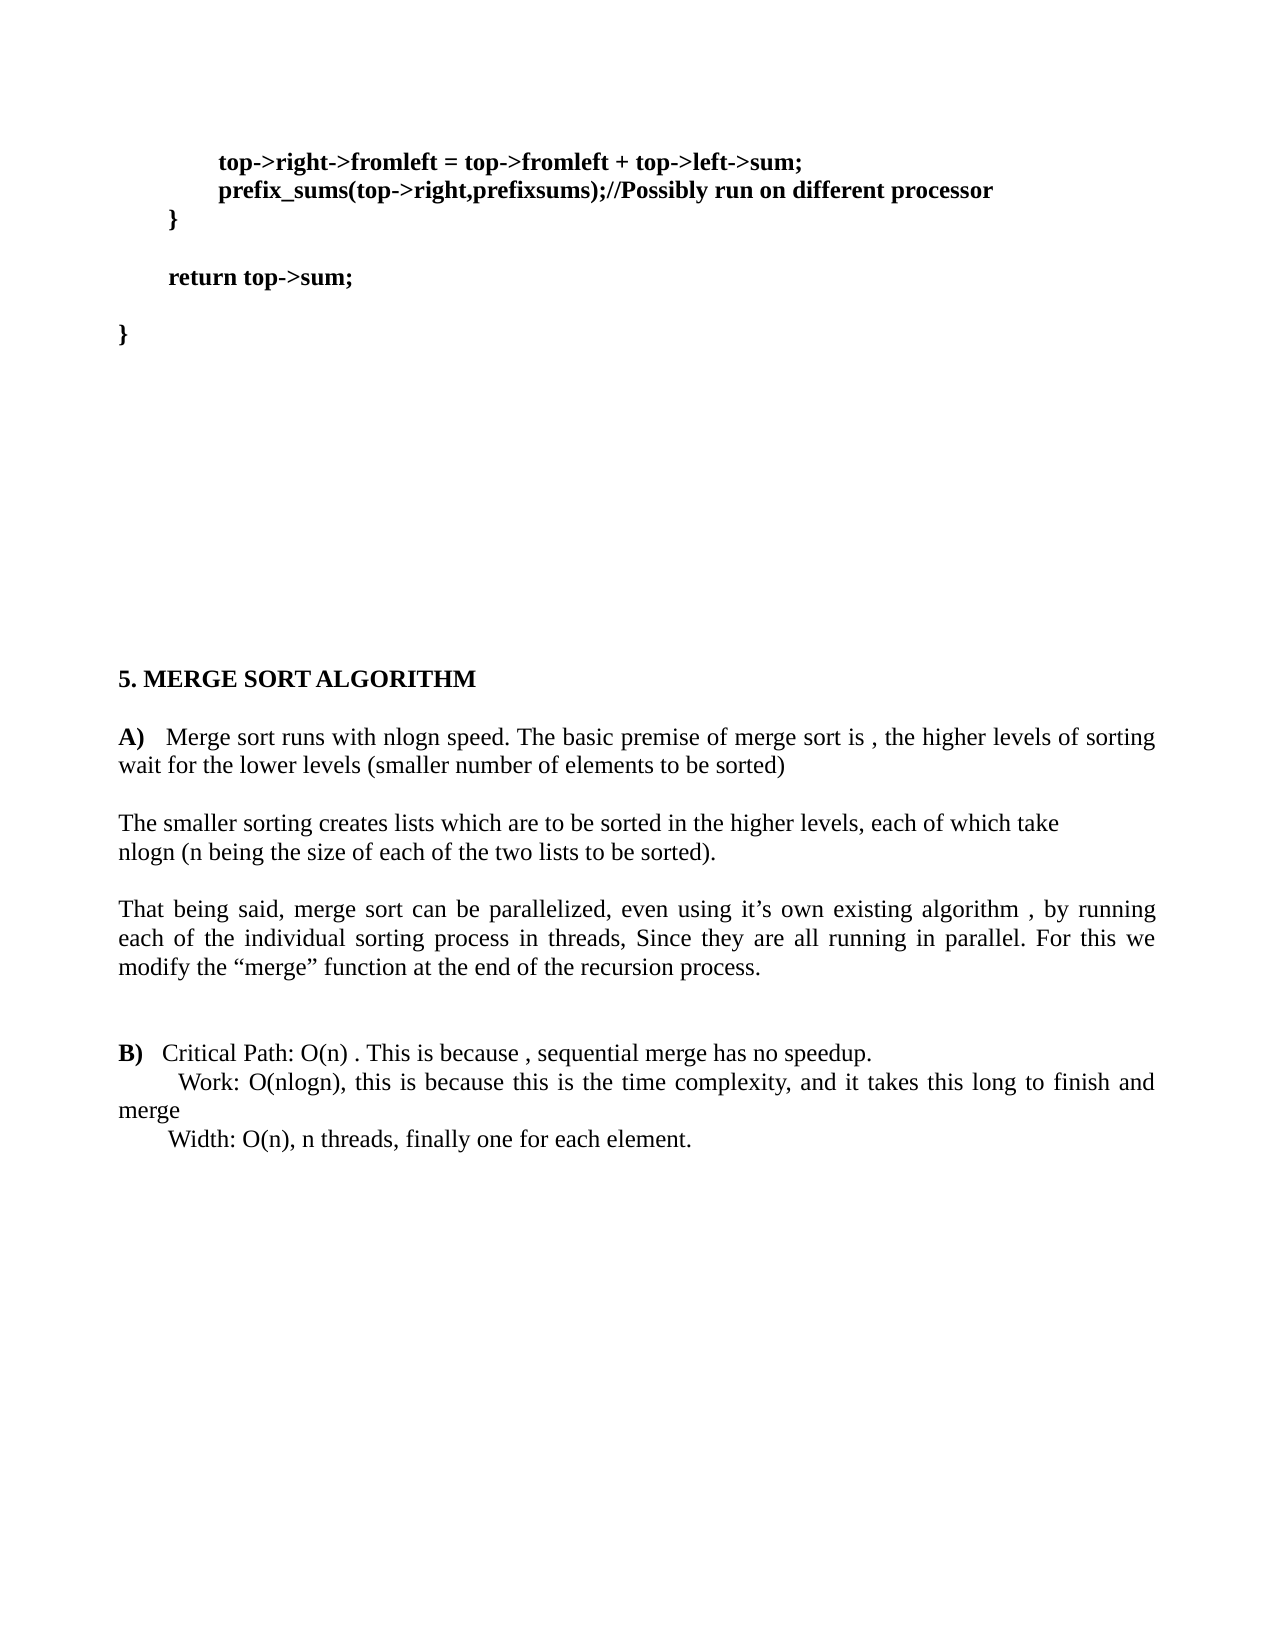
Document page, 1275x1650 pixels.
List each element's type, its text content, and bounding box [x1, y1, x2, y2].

text 5. MERGE SORT ALGORITHM [118, 664, 1157, 693]
text top->right->fromleft = top->fromleft + top->left->sum; [118, 147, 1157, 176]
text B) Critical Path: O(n) . This is because , sequential merge has no speedup. [118, 1038, 1157, 1067]
text nlogn (n being the size of each of the two lists to be sorted). [118, 837, 1157, 866]
text A) Merge sort runs with nlogn speed. The basic premise of merge sort is , the higher levels of sorting wait for the lower levels (smaller number of elements to be sorted) [118, 722, 1157, 779]
text Work: O(nlogn), this is because this is the time complexity, and it takes this long to finish and merge [118, 1067, 1157, 1124]
text The smaller sorting creates lists which are to be sorted in the higher levels, each of which take [118, 808, 1157, 837]
text That being said, merge sort can be parallelized, even using it’s own existing algorithm , by running each of the individual sorting process in threads, Since they are all running in parallel. For this we modify the “merge” function at the end of the recursion process. [118, 894, 1157, 981]
text } [118, 204, 1157, 233]
text Width: O(n), n threads, finally one for each element. [118, 1124, 1157, 1153]
text } [118, 319, 1157, 348]
text prefix_sums(top->right,prefixsums);//Possibly run on different processor [118, 176, 1157, 204]
text return top->sum; [118, 262, 1157, 291]
